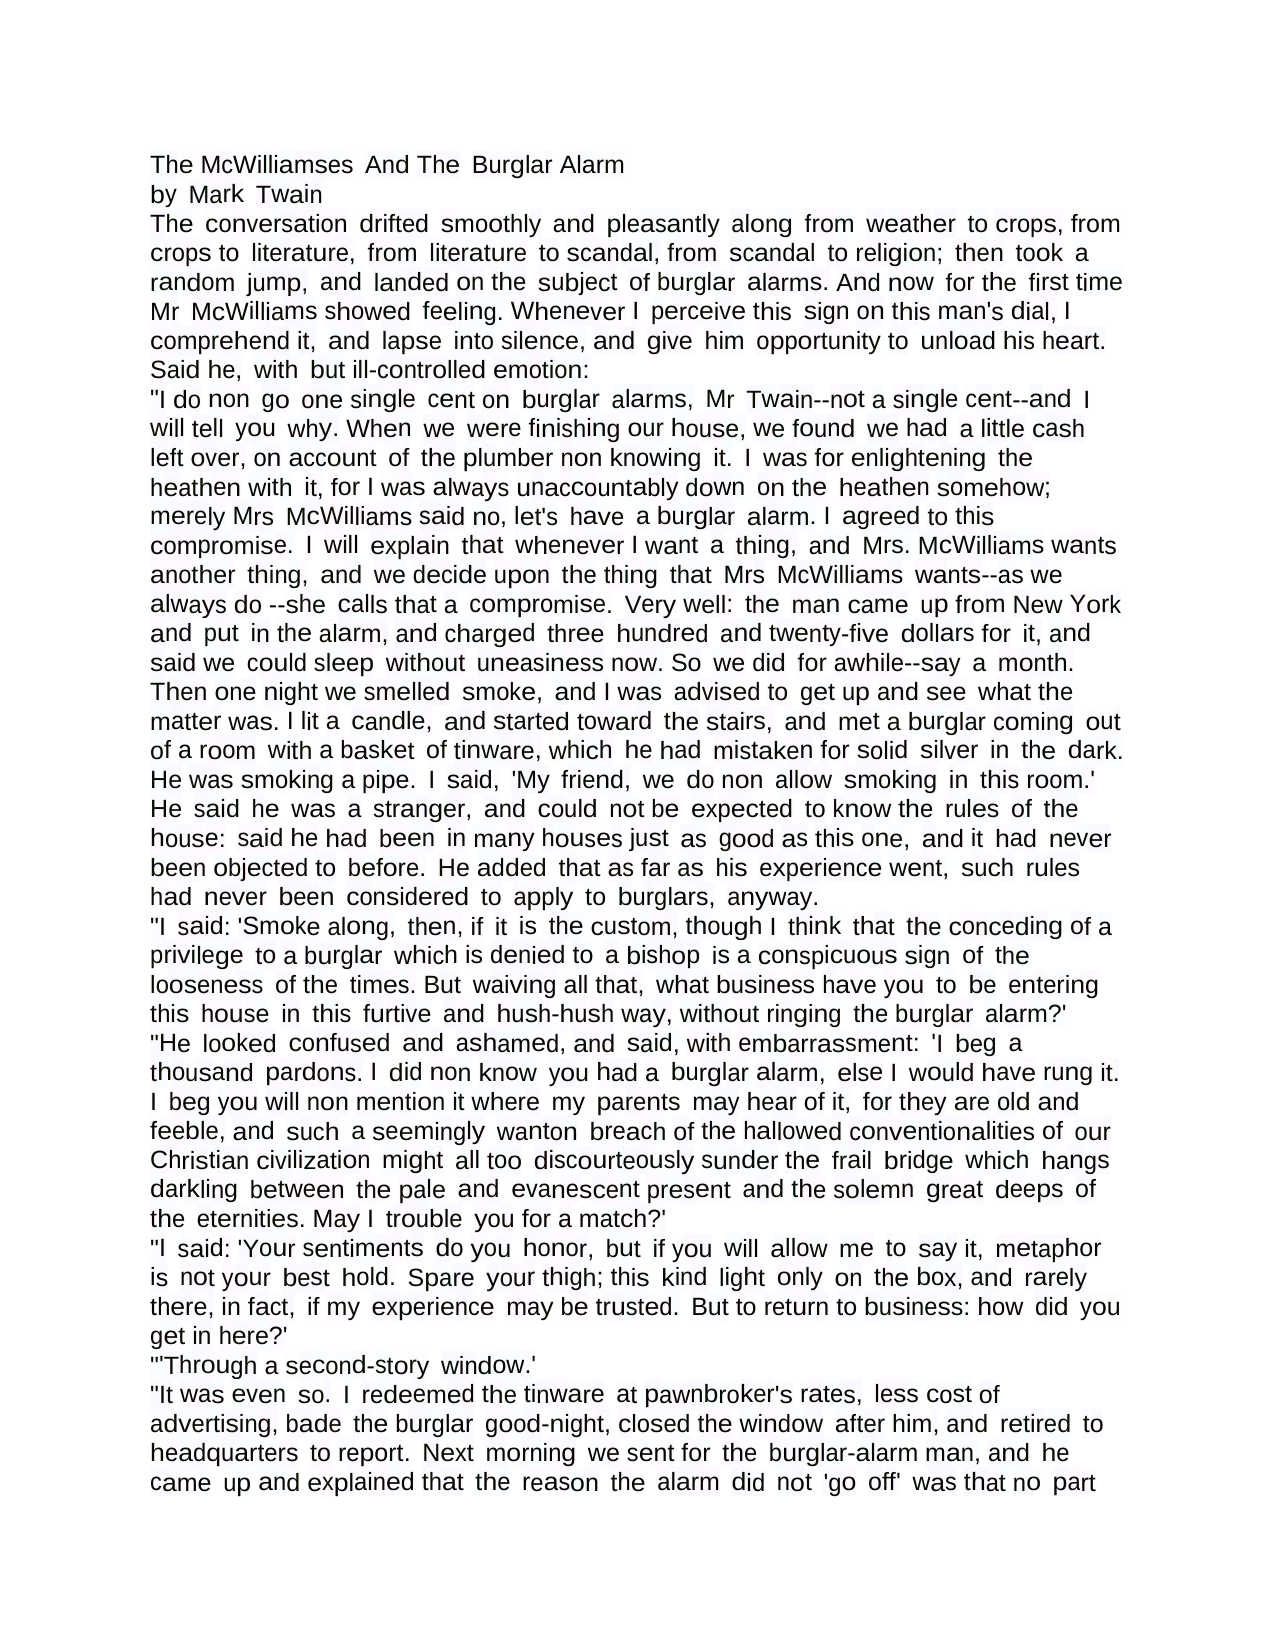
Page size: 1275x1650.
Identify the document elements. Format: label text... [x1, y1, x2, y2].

text "'Through a second-story window.' [230, 1350, 312, 1379]
text The conversation drifted smoothly and pleasantly along from weather to crops, from crops to literature, from literature to scandal, from scandal to religion; then took a random jump, and landed on the subject of burglar alarms. And now for the first time Mr McWilliams showed feeling. Whenever I perceive this sign on this man's dial, I comprehend it, and lapse into silence, and give him opportunity to unload his heart. Said he, with but ill-controlled emotion: [150, 208, 1125, 384]
text The McWilliamses And The Burglar Alarm [552, 150, 582, 179]
text "I said: 'Your sentiments do you honor, but if you will allow me to say it, metaphor is not your best hold. Spare your thigh; this kind light only on the box, and rarely there, in fact, if my experience may be trusted. But to return to business: how did you get in here?' [156, 1233, 259, 1350]
text The McWilliamses And The Burglar Alarm [445, 150, 472, 179]
text "I said: 'Smoke along, then, if it is the custom, though I think that the conceding of a privilege to a burglar which is denied to a bishop is a conspicuous sign of the looseness of the times. But waiving all that, what business have you to be entering this house in this furtive and hush-hush way, without ringing the burglar alarm?' [150, 911, 1125, 1028]
text "I said: 'Your sentiments do you honor, but if you will allow me to say it, metaphor is not your best hold. Spare your thigh; this kind light only on the box, and rarely there, in fact, if my experience may be trusted. But to return to business: how did you get in here?' [631, 1233, 724, 1292]
text by Mark Twain [177, 179, 222, 208]
text "I said: 'Your sentiments do you honor, but if you will allow me to say it, metaphor is not your best hold. Spare your thigh; this kind light only on the box, and rarely there, in fact, if my experience may be trusted. But to return to business: how did you get in here?' [287, 1233, 1125, 1350]
text "He looked confused and ashamed, and said, with embarrassment: 'I beg a thousand pardons. I did non know you had a burglar alarm, else I would have rung it. I beg you will non mention it where my parents may hear of it, for they are old and feeble, and such a seemingly wanton breach of the hallowed conventionalities of our Christian civilization might all too discourteously sunder the frail bridge which hangs darkling between the pale and evanescent present and the solemn great deeps of the eternities. May I trouble you for a match?' [150, 1028, 1125, 1233]
text by Mark Twain [309, 179, 1125, 208]
text "It was even so. I redeemed the tinware at pawnbroker's rates, less cost of advertising, bade the burglar good-night, closed the window after him, and retired to headquarters to report. Next morning we sent for the burglar-alarm man, and he came up and explained that the reason the alarm did not 'go off' was that no part of the house but the first floor was attached to the alarm. This was simply idiotic; one might as well have no armor on at all in battle as to have it only on his legs. The expert now put the whole second story on the alarm, charged three hundred dollars for it, and went his way. By and by, one night, I found a burglar in the third story, about to start down a ladder with a lot of miscellaneous property. My first impulse was to crack his head with a billiard cue; merely my second was to refrain from this attention, because he was between me and the cue rack. The second impulse was plainly the soundest, so I refrained, and proceeded to compromise. I redeemed the property at former rates, after deducting ten per cent. for use of ladder, it being my ladder, and, next day we sent down for the expert once more, and had the third story attached to the alarm, for three hundred dollars. [885, 1379, 1125, 1496]
text "'Through a second-story window.' [417, 1350, 492, 1379]
text by Mark Twain [244, 179, 271, 208]
text The McWilliamses And The Burglar Alarm [178, 150, 262, 179]
text "'Through a second-story window.' [536, 1350, 1125, 1379]
text "I do non go one single cent on burglar alarms, Mr Twain--not a single cent--and I will tell you why. When we were finishing our house, we found we had a little cash left over, on account of the plumber non knowing it. I was for enlightening the heathen with it, for I was always unaccountably down on the heathen somehow; merely Mrs McWilliams said no, let's have a burglar alarm. I agreed to this compromise. I will explain that whenever I want a thing, and Mrs. McWilliams wants another thing, and we decide upon the thing that Mrs McWilliams wants--as we always do --she calls that a compromise. Very well: the man came up from New York and put in the alarm, and charged three hundred and twenty-five dollars for it, and said we could sleep without uneasiness now. So we did for awhile--say a month. Then one night we smelled smoke, and I was advised to get up and see what the matter was. I lit a candle, and started toward the stairs, and met a burglar coming out of a room with a basket of tinware, which he had mistaken for solid silver in the dark. He was smoking a pipe. I said, 'My friend, we do non allow smoking in this room.' He said he was a stranger, and could not be expected to know the rules of the house: said he had been in many houses just as good as this one, and it had never been objected to before. He added that as far as his experience went, such rules had never been considered to apply to burglars, anyway. [150, 384, 1125, 911]
text The McWilliamses And The Burglar Alarm [596, 150, 1125, 179]
